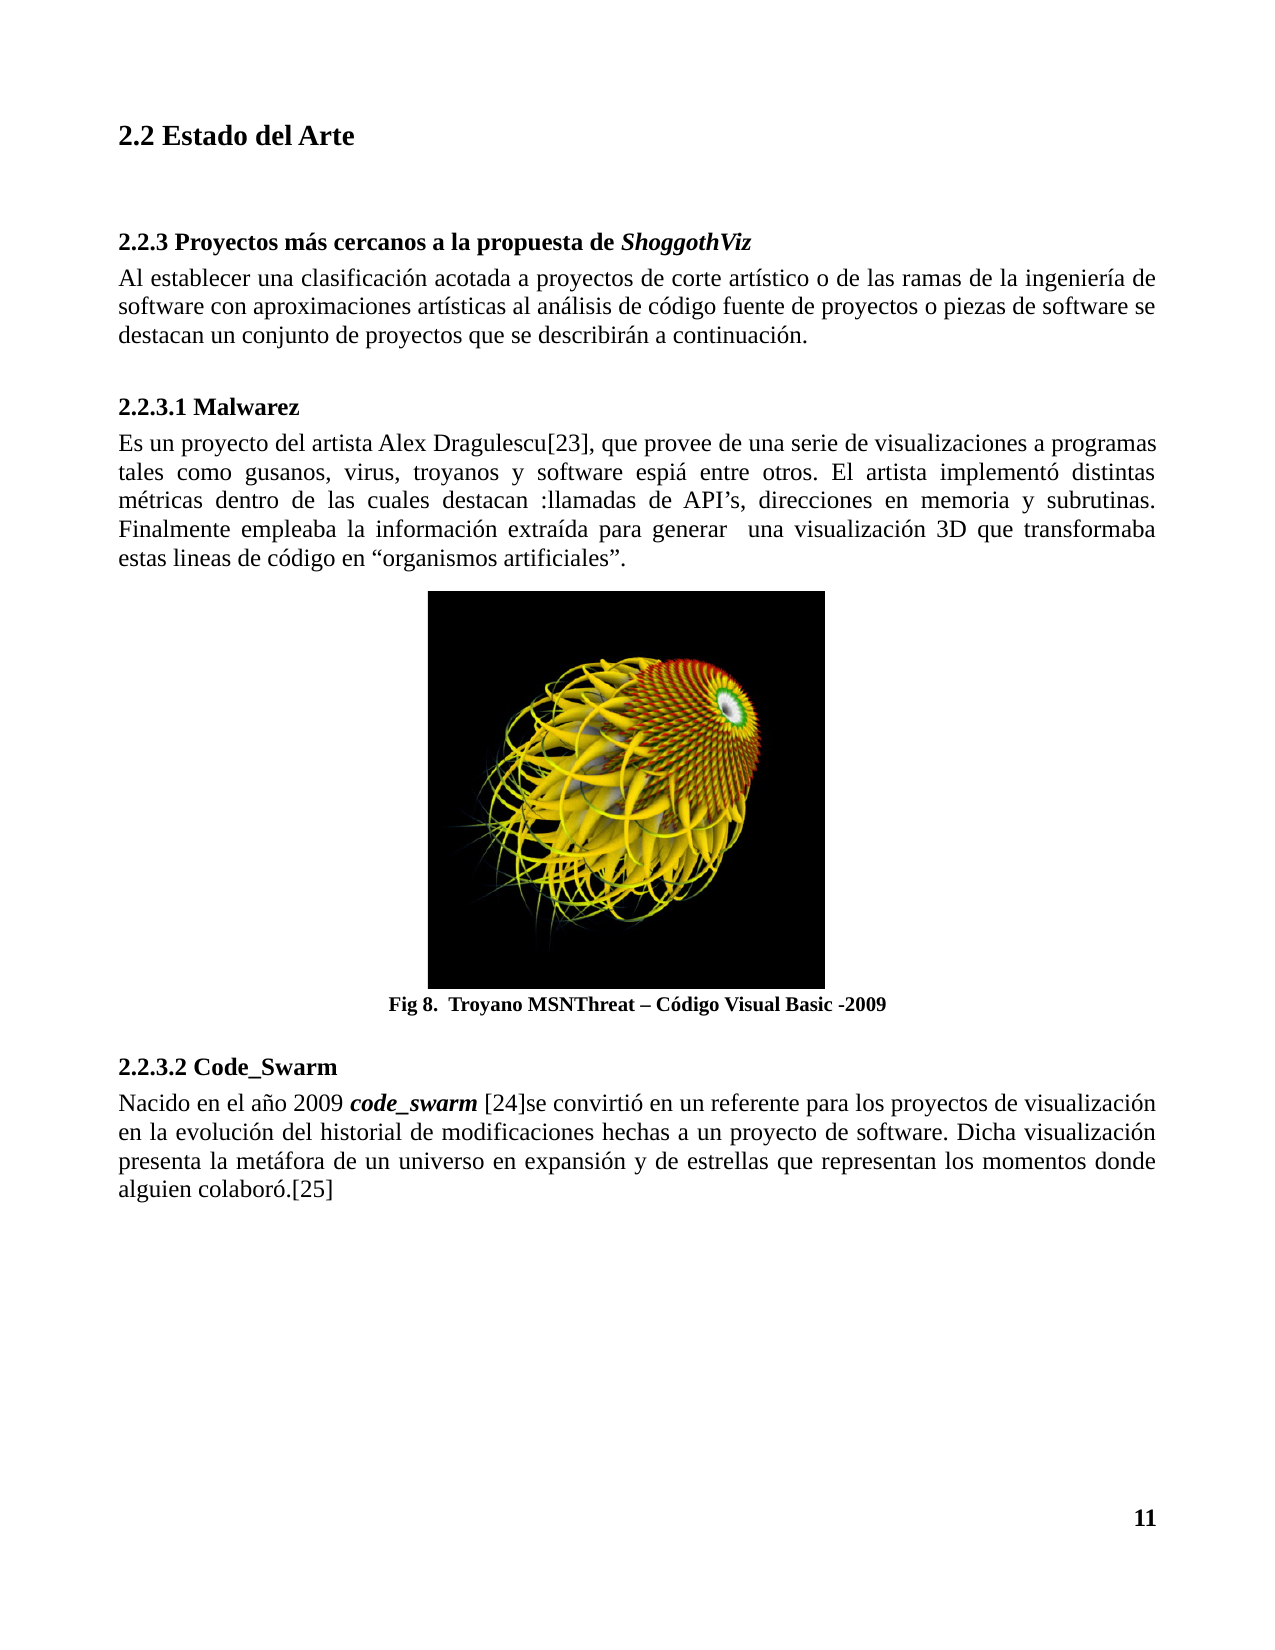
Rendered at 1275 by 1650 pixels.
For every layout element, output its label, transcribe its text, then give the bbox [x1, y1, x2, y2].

text 2.2.3.2 Code_Swarm [118, 1023, 1157, 1081]
text Al establecer una clasificación acotada a proyectos de corte artístico o de las ramas de la ingeniería de software con aproximaciones artísticas al análisis de código fuente de proyectos o piezas de software se destacan un conjunto de proyectos que se describirán a continuación. [118, 263, 1157, 349]
text 2.2.3.1 Malwarez [118, 392, 1157, 421]
text Nacido en el año 2009 code_swarm [24]se convirtió en un referente para los proyectos de visualización en la evolución del historial de modificaciones hechas a un proyecto de software. Dicha visualización presenta la metáfora de un universo en expansión y de estrellas que representan los momentos donde alguien colaboró.[25] [118, 1088, 1157, 1203]
text Fig 8. Troyano MSNThreat – Código Visual Basic -2009 [118, 992, 1157, 1016]
text Es un proyecto del artista Alex Dragulescu[23], que provee de una serie de visualizaciones a programas tales como gusanos, virus, troyanos y software espiá entre otros. El artista implementó distintas métricas dentro de las cuales destacan :llamadas de API’s, direcciones en memoria y subrutinas. Finalmente empleaba la información extraída para generar una visualización 3D que transformaba estas lineas de código en “organismos artificiales”. [118, 428, 1157, 572]
text 2.2.3 Proyectos más cercanos a la propuesta de ShoggothViz [118, 227, 1157, 255]
subtitle 2.2 Estado del Arte [118, 118, 1157, 152]
picture [427, 591, 825, 989]
